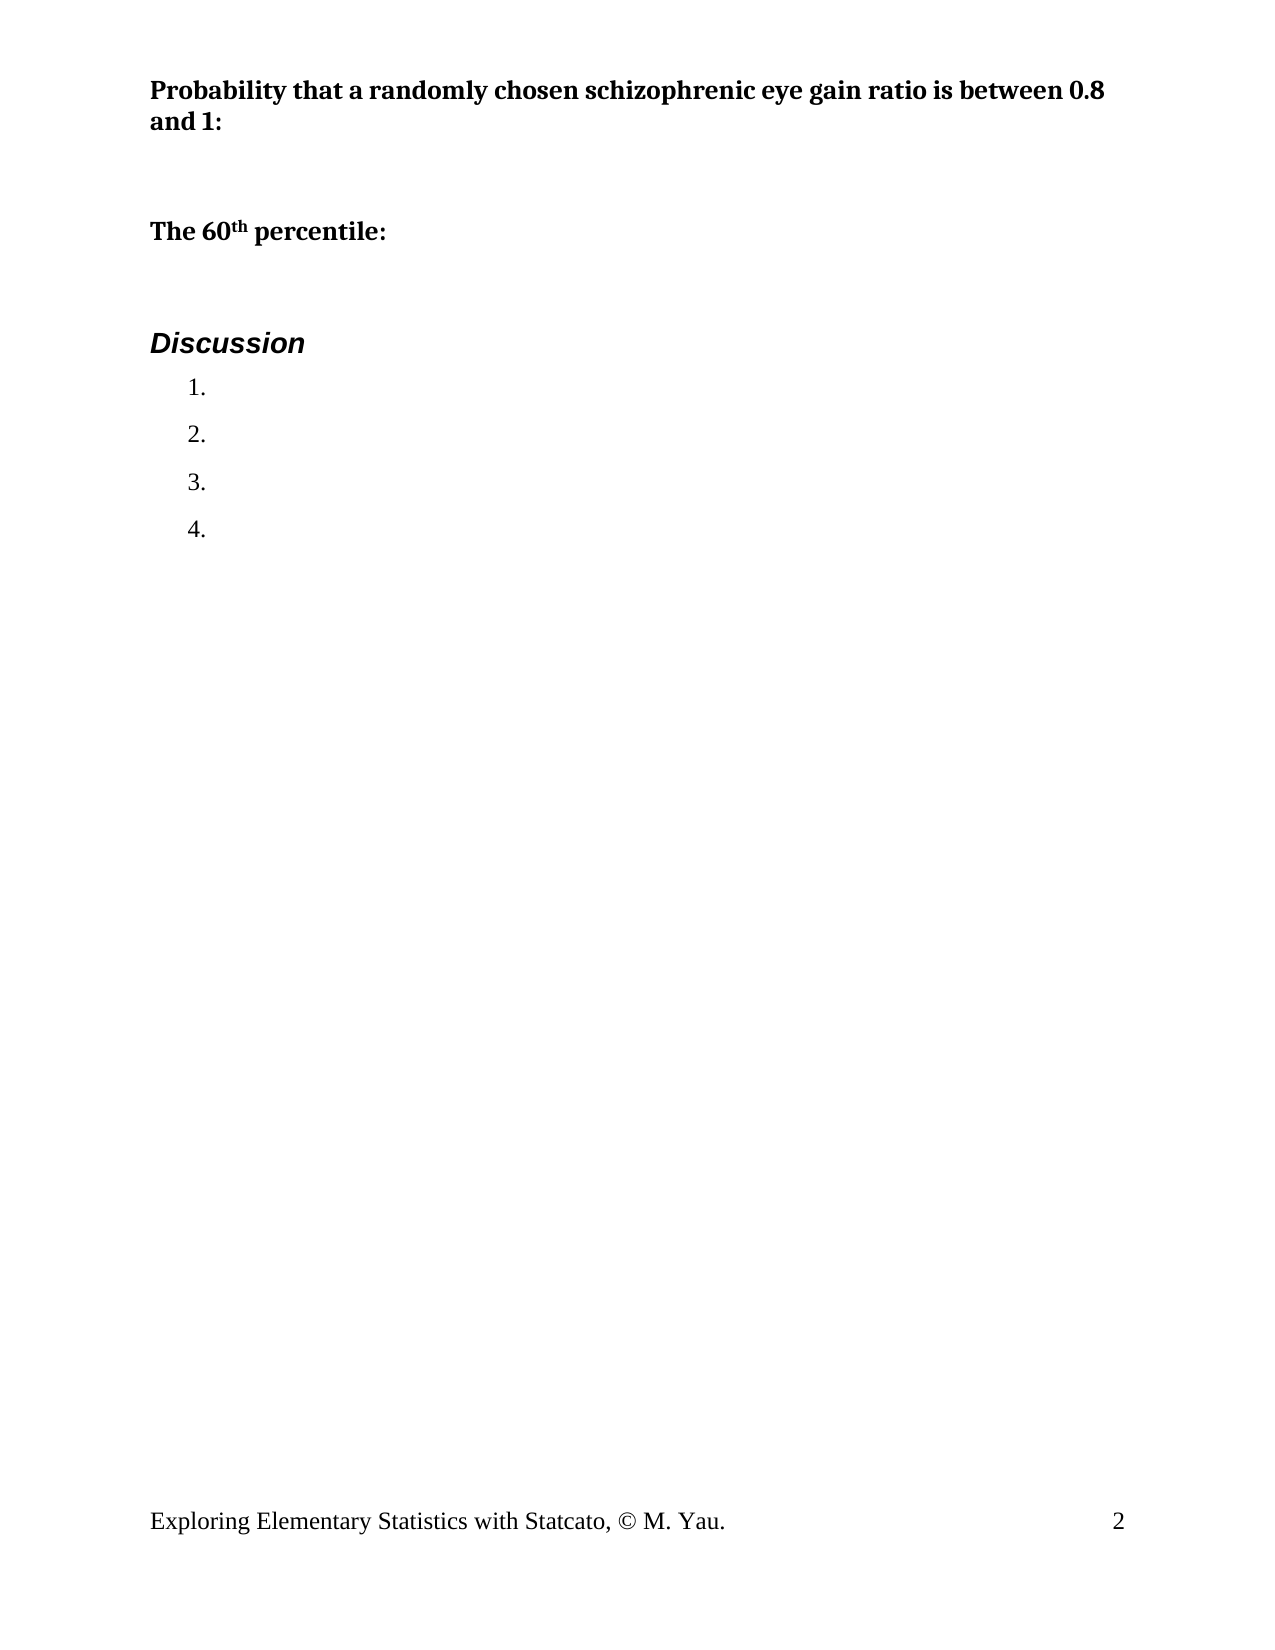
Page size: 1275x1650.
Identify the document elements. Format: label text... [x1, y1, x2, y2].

subtitle Probability that a randomly chosen schizophrenic eye gain ratio is between 0.8 and 1: [150, 75, 1125, 137]
subtitle The 60th percentile: [150, 216, 1125, 247]
subtitle Discussion [150, 326, 1125, 359]
